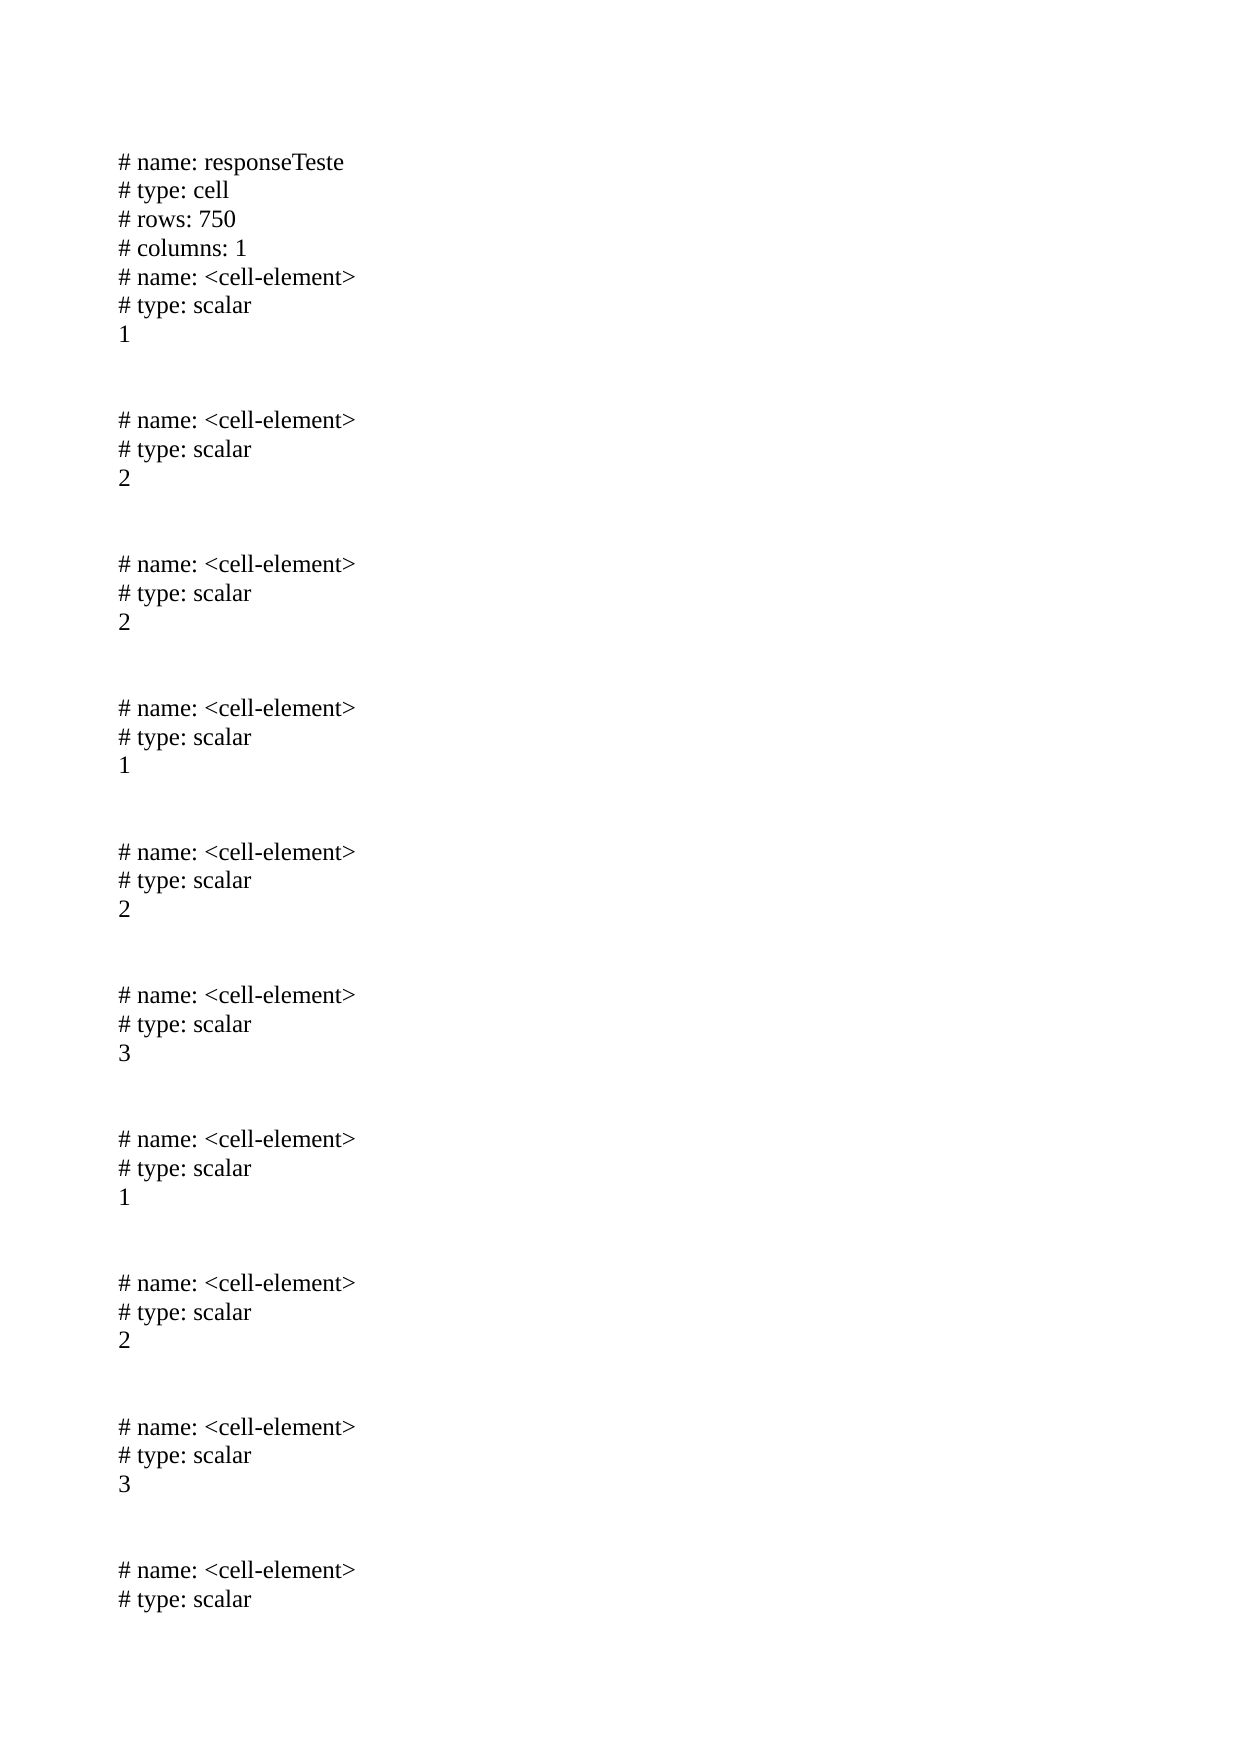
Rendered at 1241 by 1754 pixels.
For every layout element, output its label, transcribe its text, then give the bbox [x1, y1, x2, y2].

text # type: scalar [118, 1441, 1122, 1469]
text # type: scalar [118, 1153, 1122, 1182]
text # rows: 750 [118, 204, 1122, 233]
text # name: <cell-element> [118, 981, 1122, 1009]
text # type: scalar [118, 722, 1122, 751]
text # type: scalar [118, 866, 1122, 894]
text # name: <cell-element> [118, 1124, 1122, 1153]
text 2 [118, 463, 1122, 492]
text 3 [118, 1038, 1122, 1067]
text # name: <cell-element> [118, 549, 1122, 578]
text # name: responseTeste [118, 147, 1122, 176]
text # type: scalar [118, 578, 1122, 607]
text # type: cell [118, 176, 1122, 204]
text # type: scalar [118, 291, 1122, 319]
text # type: scalar [118, 1584, 1122, 1613]
text # name: <cell-element> [118, 1412, 1122, 1441]
text 1 [118, 751, 1122, 779]
text # name: <cell-element> [118, 406, 1122, 434]
text # type: scalar [118, 1009, 1122, 1038]
text 2 [118, 894, 1122, 923]
text # type: scalar [118, 1297, 1122, 1326]
text # name: <cell-element> [118, 693, 1122, 722]
text 2 [118, 607, 1122, 636]
text 1 [118, 319, 1122, 348]
text # name: <cell-element> [118, 1268, 1122, 1297]
text # name: <cell-element> [118, 1556, 1122, 1584]
text # name: <cell-element> [118, 262, 1122, 291]
text # name: <cell-element> [118, 837, 1122, 866]
text # columns: 1 [118, 233, 1122, 262]
text 1 [118, 1182, 1122, 1211]
text 3 [118, 1469, 1122, 1498]
text 2 [118, 1326, 1122, 1354]
text # type: scalar [118, 434, 1122, 463]
